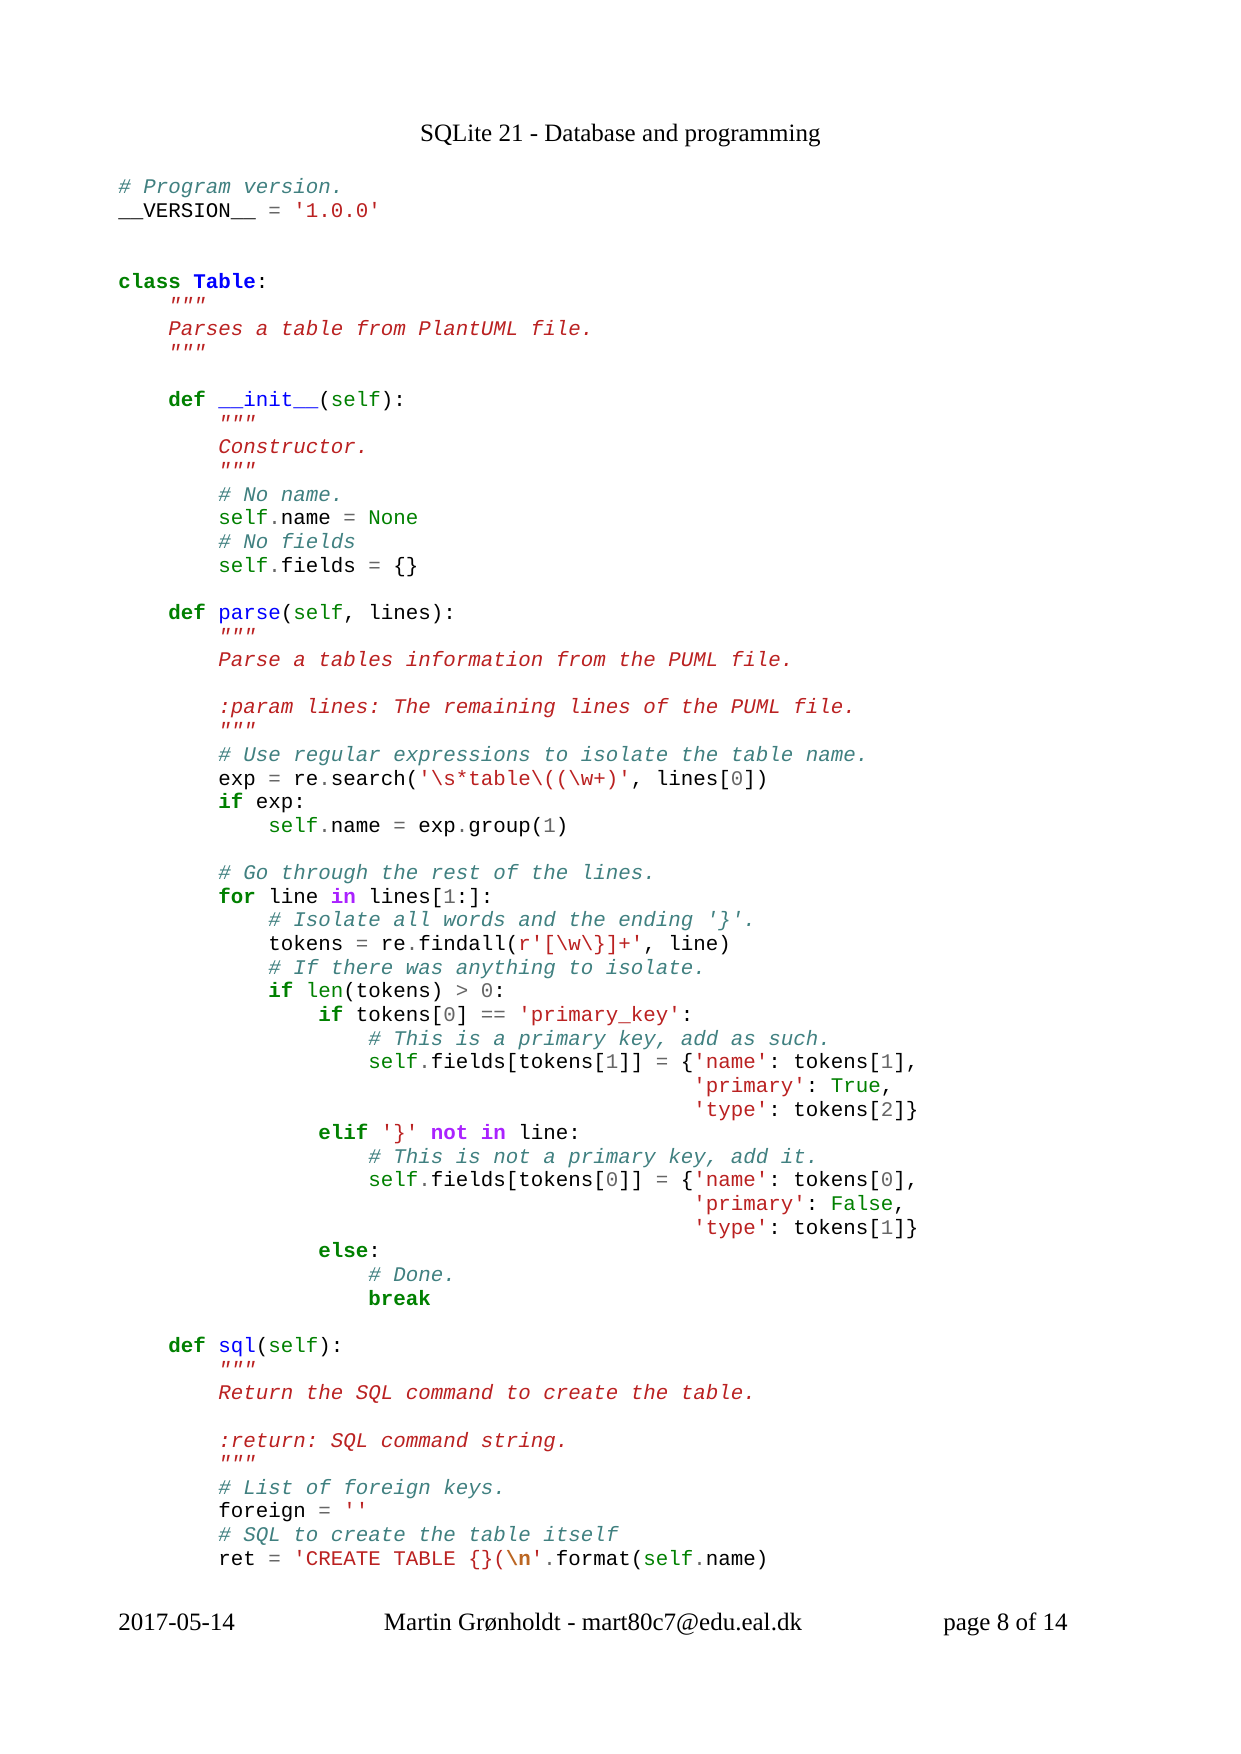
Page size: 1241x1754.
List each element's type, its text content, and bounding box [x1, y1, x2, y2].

text tokens = re.findall(r'[\w\}]+', line) [118, 933, 1122, 957]
text self.fields[tokens[0]] = {'name': tokens[0], [118, 1169, 1122, 1193]
text Parses a table from PlantUML file. [118, 318, 1122, 342]
text Constructor. [118, 436, 1122, 460]
text # List of foreign keys. [118, 1477, 1122, 1501]
text # This is a primary key, add as such. [118, 1028, 1122, 1051]
text exp = re.search('\s*table\((\w+)', lines[0]) [118, 767, 1122, 791]
text # Isolate all words and the ending '}'. [118, 909, 1122, 933]
text if tokens[0] == 'primary_key': [118, 1004, 1122, 1028]
text # This is not a primary key, add it. [118, 1146, 1122, 1169]
text """ [118, 1359, 1122, 1382]
text """ [118, 720, 1122, 744]
text else: [118, 1240, 1122, 1264]
text # If there was anything to isolate. [118, 957, 1122, 980]
text if exp: [118, 791, 1122, 815]
text # Use regular expressions to isolate the table name. [118, 744, 1122, 767]
text self.fields = {} [118, 555, 1122, 578]
text # Done. [118, 1264, 1122, 1288]
text self.name = None [118, 507, 1122, 531]
text ret = 'CREATE TABLE {}(\n'.format(self.name) [118, 1548, 1122, 1571]
text elif '}' not in line: [118, 1122, 1122, 1146]
text # Program version. [118, 176, 1122, 200]
text for line in lines[1:]: [118, 886, 1122, 909]
text __VERSION__ = '1.0.0' [118, 200, 1122, 224]
text """ [118, 342, 1122, 366]
text Parse a tables information from the PUML file. [118, 649, 1122, 673]
text foreign = '' [118, 1501, 1122, 1524]
text # No name. [118, 484, 1122, 507]
text class Table: [118, 271, 1122, 294]
text def __init__(self): [118, 389, 1122, 413]
text """ [118, 626, 1122, 649]
text :return: SQL command string. [118, 1429, 1122, 1453]
text # SQL to create the table itself [118, 1524, 1122, 1548]
text 'primary': True, [118, 1075, 1122, 1098]
text Return the SQL command to create the table. [118, 1382, 1122, 1406]
text """ [118, 294, 1122, 318]
text if len(tokens) > 0: [118, 980, 1122, 1004]
text # No fields [118, 531, 1122, 555]
text # Go through the rest of the lines. [118, 862, 1122, 886]
text def sql(self): [118, 1335, 1122, 1359]
text """ [118, 413, 1122, 436]
text 'primary': False, [118, 1193, 1122, 1217]
text self.name = exp.group(1) [118, 815, 1122, 838]
text :param lines: The remaining lines of the PUML file. [118, 697, 1122, 720]
text 'type': tokens[1]} [118, 1217, 1122, 1240]
text def parse(self, lines): [118, 602, 1122, 626]
text 'type': tokens[2]} [118, 1098, 1122, 1122]
text self.fields[tokens[1]] = {'name': tokens[1], [118, 1051, 1122, 1075]
text break [118, 1288, 1122, 1311]
text """ [118, 460, 1122, 484]
text """ [118, 1453, 1122, 1477]
